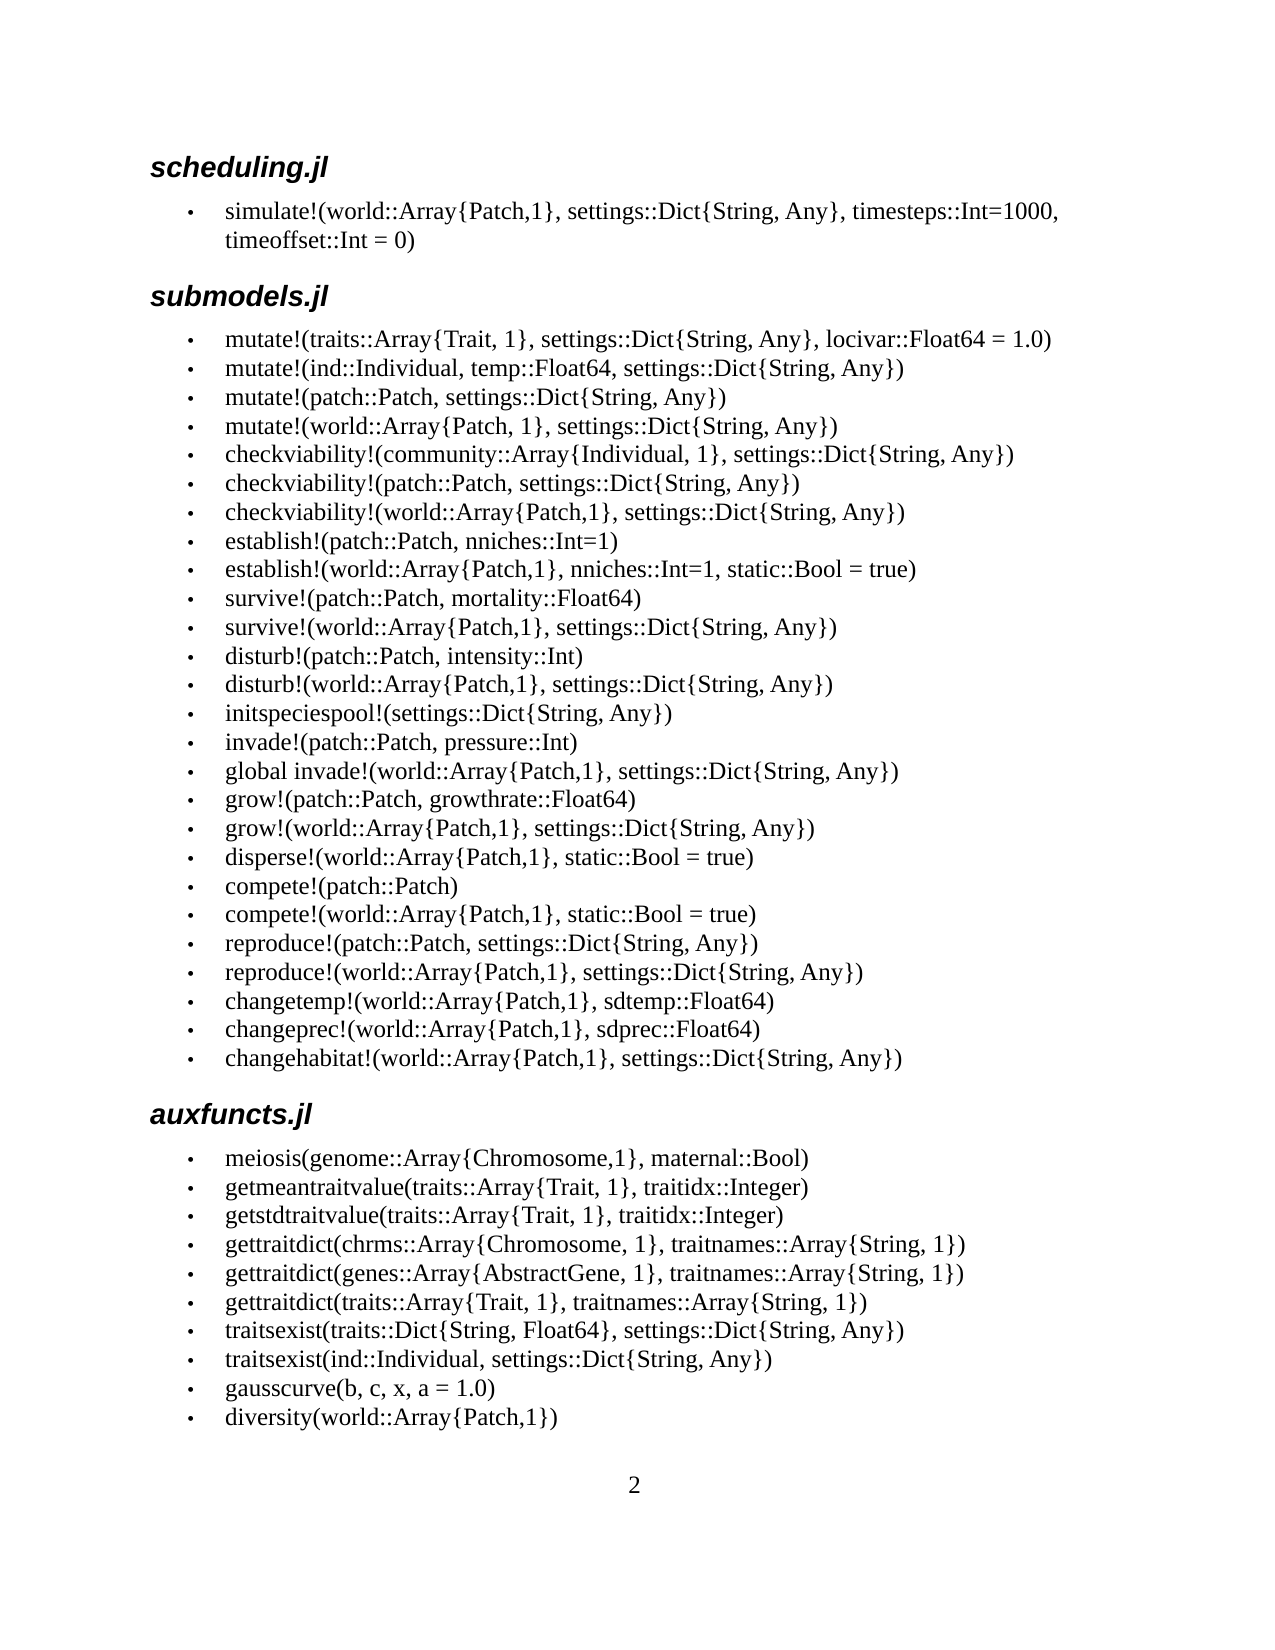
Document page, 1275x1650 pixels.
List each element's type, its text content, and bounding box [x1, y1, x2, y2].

list getstdtraitvalue(traits::Array{Trait, 1}, traitidx::Integer) [187, 1201, 1125, 1229]
list disturb!(patch::Patch, intensity::Int) [187, 641, 1125, 669]
list initspeciespool!(settings::Dict{String, Any}) [187, 698, 1125, 727]
list mutate!(ind::Individual, temp::Float64, settings::Dict{String, Any}) [187, 353, 1125, 382]
list compete!(world::Array{Patch,1}, static::Bool = true) [187, 899, 1125, 928]
list grow!(patch::Patch, growthrate::Float64) [187, 784, 1125, 813]
list getmeantraitvalue(traits::Array{Trait, 1}, traitidx::Integer) [187, 1172, 1125, 1201]
list reproduce!(patch::Patch, settings::Dict{String, Any}) [187, 928, 1125, 957]
list meiosis(genome::Array{Chromosome,1}, maternal::Bool) [187, 1143, 1125, 1172]
list changehabitat!(world::Array{Patch,1}, settings::Dict{String, Any}) [187, 1043, 1125, 1072]
list mutate!(patch::Patch, settings::Dict{String, Any}) [187, 382, 1125, 411]
list checkviability!(community::Array{Individual, 1}, settings::Dict{String, Any}) [187, 439, 1125, 468]
list gettraitdict(chrms::Array{Chromosome, 1}, traitnames::Array{String, 1}) [187, 1229, 1125, 1258]
list establish!(world::Array{Patch,1}, nniches::Int=1, static::Bool = true) [187, 554, 1125, 583]
list mutate!(world::Array{Patch, 1}, settings::Dict{String, Any}) [187, 411, 1125, 439]
list global invade!(world::Array{Patch,1}, settings::Dict{String, Any}) [187, 756, 1125, 784]
list traitsexist(traits::Dict{String, Float64}, settings::Dict{String, Any}) [187, 1316, 1125, 1344]
subtitle auxfuncts.jl [150, 1097, 1125, 1131]
list survive!(patch::Patch, mortality::Float64) [187, 583, 1125, 612]
list survive!(world::Array{Patch,1}, settings::Dict{String, Any}) [187, 612, 1125, 641]
list mutate!(traits::Array{Trait, 1}, settings::Dict{String, Any}, locivar::Float64 = 1.0) [187, 324, 1125, 353]
list gettraitdict(traits::Array{Trait, 1}, traitnames::Array{String, 1}) [187, 1287, 1125, 1316]
list checkviability!(world::Array{Patch,1}, settings::Dict{String, Any}) [187, 497, 1125, 526]
list disperse!(world::Array{Patch,1}, static::Bool = true) [187, 842, 1125, 871]
list changetemp!(world::Array{Patch,1}, sdtemp::Float64) [187, 986, 1125, 1014]
list grow!(world::Array{Patch,1}, settings::Dict{String, Any}) [187, 813, 1125, 842]
list simulate!(world::Array{Patch,1}, settings::Dict{String, Any}, timesteps::Int=1000, timeoffset::Int = 0) [187, 196, 1125, 253]
list establish!(patch::Patch, nniches::Int=1) [187, 526, 1125, 554]
subtitle submodels.jl [150, 278, 1125, 312]
list diversity(world::Array{Patch,1}) [187, 1402, 1125, 1431]
list traitsexist(ind::Individual, settings::Dict{String, Any}) [187, 1344, 1125, 1373]
list compete!(patch::Patch) [187, 871, 1125, 899]
list checkviability!(patch::Patch, settings::Dict{String, Any}) [187, 468, 1125, 497]
list changeprec!(world::Array{Patch,1}, sdprec::Float64) [187, 1014, 1125, 1043]
list gettraitdict(genes::Array{AbstractGene, 1}, traitnames::Array{String, 1}) [187, 1258, 1125, 1287]
list gausscurve(b, c, x, a = 1.0) [187, 1373, 1125, 1402]
subtitle scheduling.jl [150, 150, 1125, 183]
list reproduce!(world::Array{Patch,1}, settings::Dict{String, Any}) [187, 957, 1125, 986]
list invade!(patch::Patch, pressure::Int) [187, 727, 1125, 756]
list disturb!(world::Array{Patch,1}, settings::Dict{String, Any}) [187, 669, 1125, 698]
